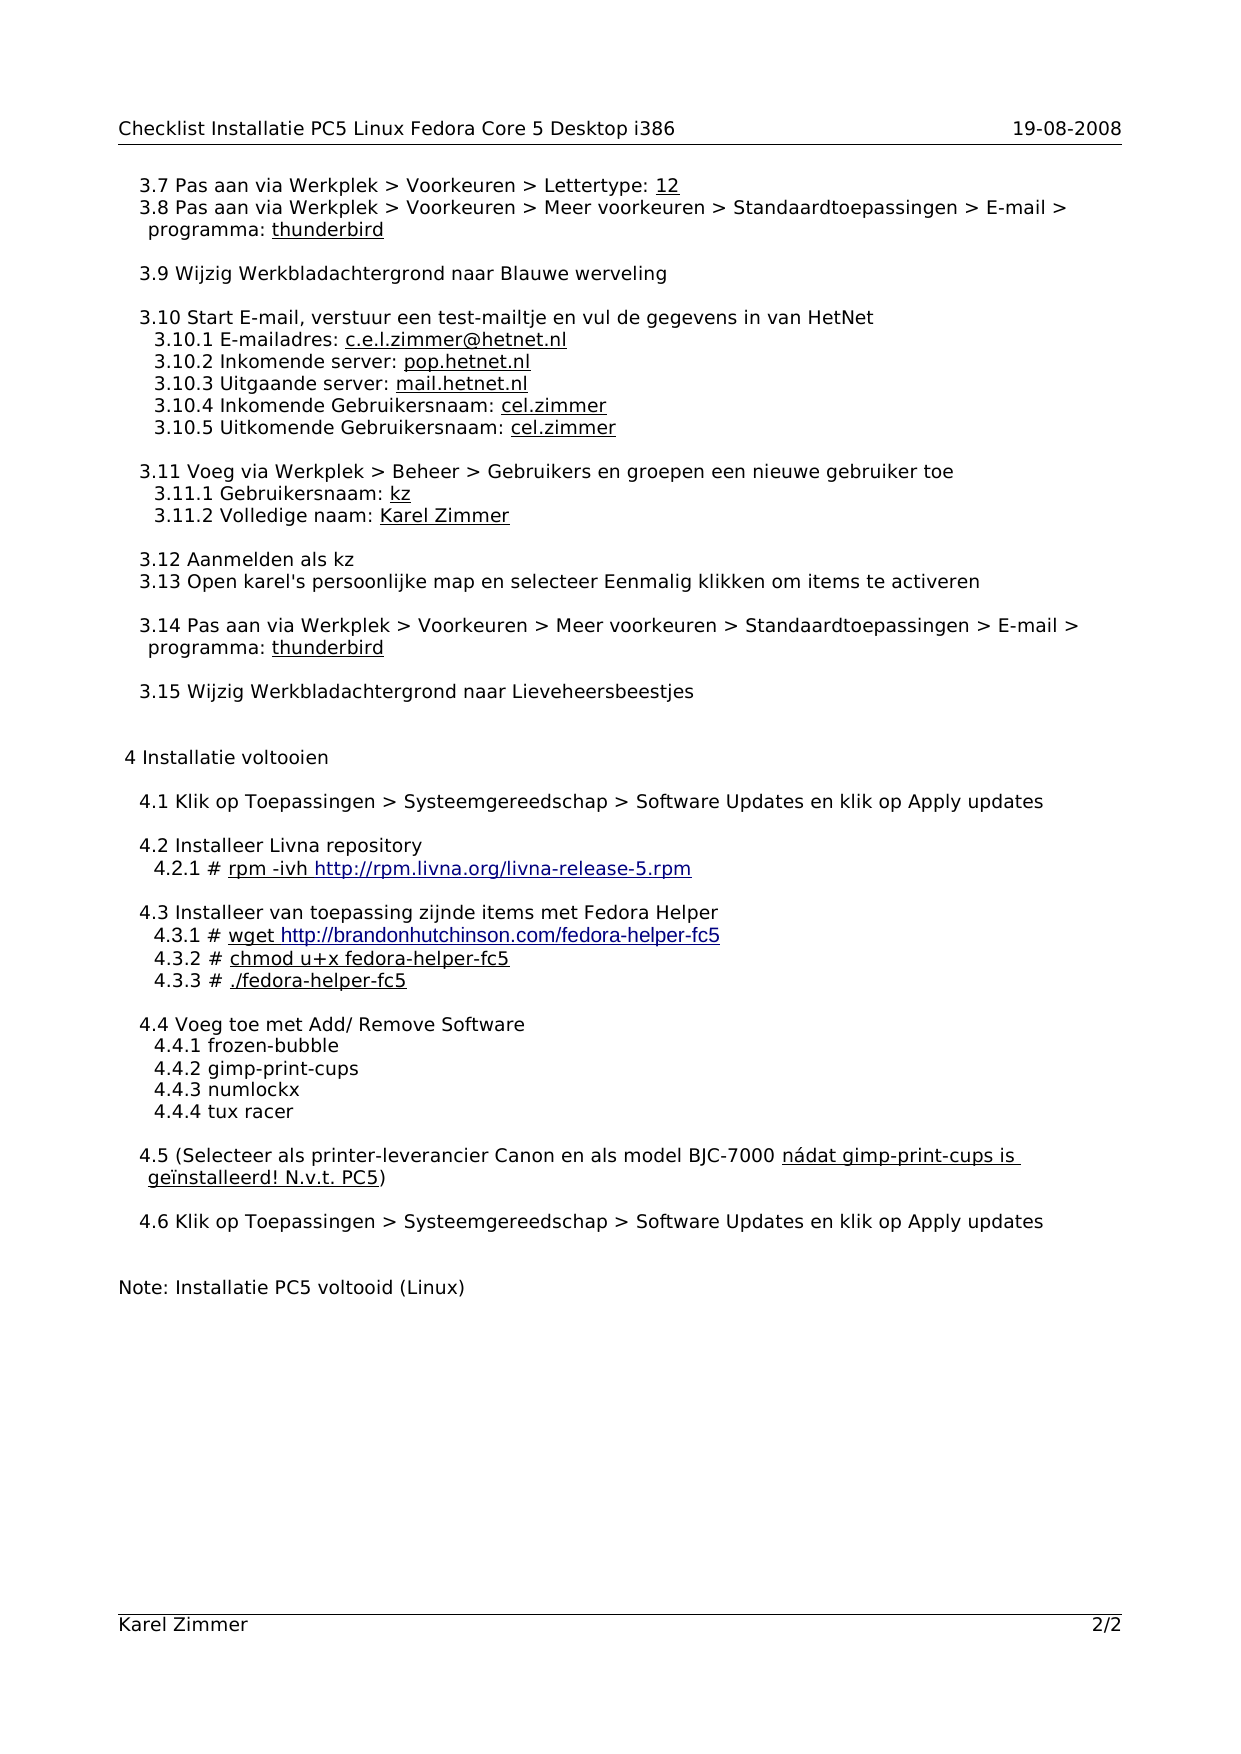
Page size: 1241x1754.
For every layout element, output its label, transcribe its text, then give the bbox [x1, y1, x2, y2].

list # wget http://brandonhutchinson.com/fedora-helper-fc5 [148, 924, 1122, 947]
list Aanmelden als kz [133, 549, 1122, 571]
list Klik op Toepassingen > Systeemgereedschap > Software Updates en klik op Apply updates [133, 791, 1122, 812]
list Inkomende server: pop.hetnet.nl [148, 351, 1122, 373]
list Gebruikersnaam: kz [148, 483, 1122, 505]
list numlockx [148, 1079, 1122, 1101]
list Pas aan via Werkplek > Voorkeuren > Lettertype: 12 [133, 175, 1122, 197]
list # rpm -ivh http://rpm.livna.org/livna-release-5.rpm [148, 856, 1122, 880]
list Installatie voltooien [118, 747, 1122, 768]
list Wijzig Werkbladachtergrond naar Lieveheersbeestjes [133, 681, 1122, 703]
list Installeer van toepassing zijnde items met Fedora Helper [133, 902, 1122, 924]
list Wijzig Werkbladachtergrond naar Blauwe werveling [133, 263, 1122, 285]
list Klik op Toepassingen > Systeemgereedschap > Software Updates en klik op Apply updates [133, 1211, 1122, 1233]
list Note: Installatie PC5 voltooid (Linux) [118, 1277, 1122, 1299]
list Uitkomende Gebruikersnaam: cel.zimmer [148, 417, 1122, 439]
list Pas aan via Werkplek > Voorkeuren > Meer voorkeuren > Standaardtoepassingen > E-mail > programma: thunderbird [133, 197, 1122, 241]
list tux racer [148, 1101, 1122, 1123]
list Voeg via Werkplek > Beheer > Gebruikers en groepen een nieuwe gebruiker toe [133, 461, 1122, 483]
list Volledige naam: Karel Zimmer [148, 505, 1122, 527]
list gimp-print-cups [148, 1057, 1122, 1079]
list # ./fedora-helper-fc5 [148, 969, 1122, 991]
list Pas aan via Werkplek > Voorkeuren > Meer voorkeuren > Standaardtoepassingen > E-mail > programma: thunderbird [133, 615, 1122, 659]
list Voeg toe met Add/ Remove Software [133, 1013, 1122, 1035]
list Installeer Livna repository [133, 834, 1122, 856]
list Uitgaande server: mail.hetnet.nl [148, 373, 1122, 395]
list E-mailadres: c.e.l.zimmer@hetnet.nl [148, 329, 1122, 351]
list # chmod u+x fedora-helper-fc5 [148, 947, 1122, 969]
list Start E-mail, verstuur een test-mailtje en vul de gegevens in van HetNet [133, 307, 1122, 329]
list Open karel's persoonlijke map en selecteer Eenmalig klikken om items te activeren [133, 571, 1122, 593]
list Inkomende Gebruikersnaam: cel.zimmer [148, 395, 1122, 417]
list frozen-bubble [148, 1035, 1122, 1057]
list (Selecteer als printer-leverancier Canon en als model BJC-7000 nádat gimp-print-cups is geïnstalleerd! N.v.t. PC5) [133, 1145, 1122, 1189]
